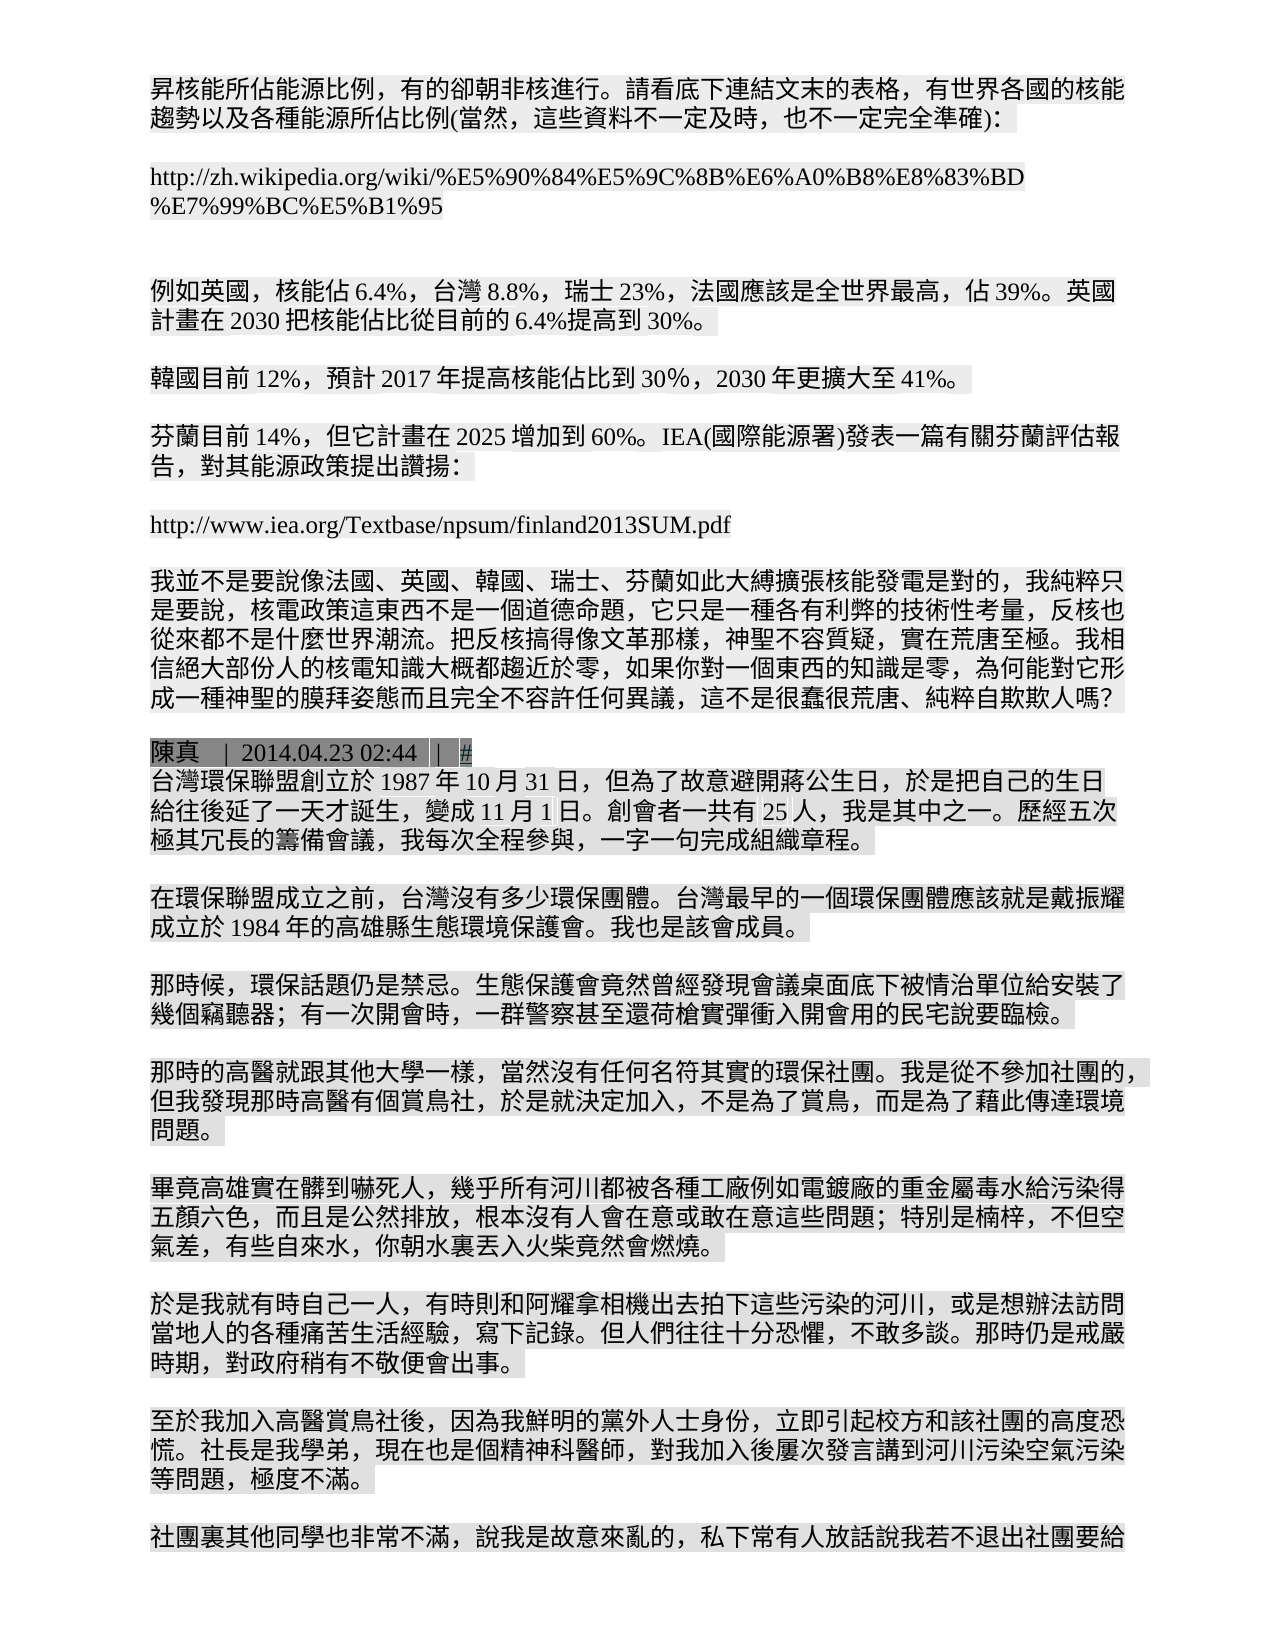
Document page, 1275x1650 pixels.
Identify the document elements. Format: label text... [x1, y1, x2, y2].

text (續) 你可以擁核，也可以反核，甚至你也可以像李遠哲那樣，今年擁核，過兩年變成反核，然後過兩年又說反核是長遠目標，短期內不可能做到，而且對減碳十分不利，只能穩健減核，讓核能先發展到這個世紀的前50年之後，或許才有可能達成非核目標。然而, 最近他又變成堅定的反核者，跟 "廣大民意" 站在一起了。 所有這一切立場或選擇或轉變，完全ok，你可以經常變來變去都沒問題，因為我們所談論的畢竟不是一個有關對錯、而是有關選擇的問題；我們所談論的是一種科學問題，而不是在談一門宗教信仰或一種堅定不拔的政治意識形態。 不要說個人，就連國家也一樣，不管物質文明或落後，不管西方或東方，有的國家努力提昇核能所佔能源比例，有的卻朝非核進行。請看底下連結文末的表格，有世界各國的核能趨勢以及各種能源所佔比例(當然，這些資料不一定及時，也不一定完全準確)： http://zh.wikipedia.org/wiki/%E5%90%84%E5%9C%8B%E6%A0%B8%E8%83%BD%E7%99%BC%E5%B1%95 例如英國，核能佔6.4%，台灣8.8%，瑞士23%，法國應該是全世界最高，佔39%。英國計畫在2030把核能佔比從目前的6.4%提高到30%。 韓國目前12%，預計2017年提高核能佔比到30％，2030年更擴大至41%。 芬蘭目前14%，但它計畫在2025增加到60%。IEA(國際能源署)發表一篇有關芬蘭評估報告，對其能源政策提出讚揚： http://www.iea.org/Textbase/npsum/finland2013SUM.pdf 我並不是要說像法國、英國、韓國、瑞士、芬蘭如此大縛擴張核能發電是對的，我純粹只是要說，核電政策這東西不是一個道德命題，它只是一種各有利弊的技術性考量，反核也從來都不是什麼世界潮流。把反核搞得像文革那樣，神聖不容質疑，實在荒唐至極。我相信絕大部份人的核電知識大概都趨近於零，如果你對一個東西的知識是零，為何能對它形成一種神聖的膜拜姿態而且完全不容許任何異議，這不是很蠢很荒唐、純粹自欺欺人嗎？ [150, 75, 1125, 713]
text 台灣環保聯盟創立於1987年10月31日，但為了故意避開蔣公生日，於是把自己的生日給往後延了一天才誕生，變成11月1日。創會者一共有25人，我是其中之一。歷經五次極其冗長的籌備會議，我每次全程參與，一字一句完成組織章程。 在環保聯盟成立之前，台灣沒有多少環保團體。台灣最早的一個環保團體應該就是戴振耀成立於1984年的高雄縣生態環境保護會。我也是該會成員。 那時候，環保話題仍是禁忌。生態保護會竟然曾經發現會議桌面底下被情治單位給安裝了幾個竊聽器；有一次開會時，一群警察甚至還荷槍實彈衝入開會用的民宅說要臨檢。 那時的高醫就跟其他大學一樣，當然沒有任何名符其實的環保社團。我是從不參加社團的，但我發現那時高醫有個賞鳥社，於是就決定加入，不是為了賞鳥，而是為了藉此傳達環境問題。 畢竟高雄實在髒到嚇死人，幾乎所有河川都被各種工廠例如電鍍廠的重金屬毒水給污染得五顏六色，而且是公然排放，根本沒有人會在意或敢在意這些問題；特別是楠梓，不但空氣差，有些自來水，你朝水裏丟入火柴竟然會燃燒。 於是我就有時自己一人，有時則和阿耀拿相機出去拍下這些污染的河川，或是想辦法訪問當地人的各種痛苦生活經驗，寫下記錄。但人們往往十分恐懼，不敢多談。那時仍是戒嚴時期，對政府稍有不敬便會出事。 至於我加入高醫賞鳥社後，因為我鮮明的黨外人士身份，立即引起校方和該社團的高度恐慌。社長是我學弟，現在也是個精神科醫師，對我加入後屢次發言講到河川污染空氣污染等問題，極度不滿。 社團裏其他同學也非常不滿，說我是故意來亂的，私下常有人放話說我若不退出社團要給我好看，有一次還一群人跑來威脅，說我若不退出，他們除了要給我好看，同時也能透過社員大會把我開除云云。 現在的人也許沒法理解為什麼不能批評河川污染，這在戒嚴時期其實挺正常，只有腦筋壞掉且不要命的人，才會去冒這個險。別說環境污染，就連講起兒童福利這麼溫和的議題都是犯大忌，就像觸犯了天條那樣。 1988年，我到醫院見習，因為發現醫院很多兒童病患，他的病明明可以治好，但因為是先天疾病如腎疾或心臟病或血液惡疾等等，需要龐大醫療費用，很多家長被迫 "自動出院"，主動要求拔掉點滴，然後抱著自己的小孩出院，來到高醫旁邊的三民公園走一遭，然後就回來醫院要求開立死亡證明。 除了貧病兒童使我感到很難受，另外則是因為雛妓問題，因為貧窮，無以維生，大量原住民小女孩被家長賣給人口販子當雛妓，這些人口販子一般都是黑白兩道在把持，包括各級民代與官員等等。 為了這些問題，我決定利用暑假寫一篇兒童人權報告。這報告後來被海外華僑翻譯成英文，有些數據被聯合國兒童基金會(UNICEF)採用，批評台灣當局漠視兒童的基本權益。這些事，後來當然也都成為我的叛國罪證。 我要說的是，現在的人大概沒法想像，為什麼要求開辦五歲以下重症兒童免費醫療，為什麼要求正視數以萬計存活於暗無天日的雛妓問題(有的甚至才七、八歲)，竟然會觸犯政治大忌。這其實沒什麼好奇怪，在那個恐怖年代，根本不會有人敢批評政府，除非他腦袋壞掉或不要命了。 為了寫兒童人權報告，我得跟圖書館借很多書，但高醫規定，學生一次只能借兩本，但我要參考的書少說也有上百本，寫作上很麻煩。所以我就跟幾位老師或已當醫師的學長借他們的借書證，他們一次可以借十本或更多。 後來，那幾位老師知道我借書的目的是在寫一篇有關兒童福利的文章，全都嚇壞了，一個個連夜要求我把借書證還給他們，而且想辦法塗掉借書記錄，以免被我連累，惹禍上身。 後來我沒有退出賞鳥社，當然也沒去賞鳥，不過我也沒再多給這個社團添麻煩，畢竟我要說的也說了，我只是要說，小鳥如果那麼可愛，讓你們成立社團來賞牠，難道你不用關心這些小鳥的生活處境？難道你沒看到我們四周的樹木都要死不活灰濛濛一片，水質髒成五顏六色，充滿各種異味，你就算不為小鳥，也該為自己想想，這樣的水能喝嗎？這樣的環境能不有害健康嗎？ 例如高雄縣的一些肺部疾病發生率，明顯遠高於台灣平均值，難道不是有可能跟空污有關？咱們將來是醫生，難道關心這些事真有那麼罪大惡極應該抓去槍斃？我的這些發問，在當時的年代當然誰也說服不了，只會惹來無止盡的疑懼、蔑視與懲罰。 環保聯盟成立後，核能問題才慢慢在學界和醫界引起少數人的注意，但其實早在環保聯盟成立之初，我和阿耀及一些生態環境保護會的朋友就曾在恆春發起一個反核的宣傳活動及遊行，那應該就是台灣第一次的反核遊行，小貓兩三隻。 當時散發的反核文宣就是我寫的，而且，為了宣傳讓更多人來參加，我們還花了兩天，日夜不停在大街小巷宣傳，晚上就睡車上，但結果仍然只有小貓兩三隻來遊行。 講這些是要說，這年頭動不動就是一窩蜂，不但毫不講理，甚且胡說八道一通，把核電講成核子彈那樣恐怖，而且道德姿態都非常高，誰不反核誰就是罪人，甚至連當個 "人" 也沒資格。 問題是，支不支持核電，怎麼會有標準答案？不管正反，它都只是一種說不準的利害考量，而非絕對性的價值判斷，它是根據無數主客觀條件或背後各種非科學因素的考量下所產生的一種主觀選擇而無對錯可言。 最近常在大街小巷常看到一些類似 "我是人，我反核" 的智障、卻高調虛榮的標語，看了就睹爛，極為厭惡，甚至連今天下午去一個什麼南方影像學會買電影票，門口都掛著反核門簾。害我只好表演軟骨功，彎腰進入，深怕被這反核門簾給弄髒。 我這十幾年很少閱讀別人寫的中文文章，除非對方是我朋友我才會看，因為我基本上不太相信這島上能有多少人的文字值得閱讀。但底下這篇乍看不起眼的文章卻讓我反覆讀了好幾次。平實的敘述，深刻的見解，深感佩服。 我並不是因為現在要唱反核者的反調才故意誇這文章。事實上，你看它的日期應該是發表於三年前。我並不企圖藉這文章得出什麼結論，而只是要說它對於機率或風險或利害考量等等這些問題，深具啟發性。作者顯然是個頭腦很清楚的人，台灣的醫生，經過反智的醫學教育後，頭腦還能保持清楚的，實屬罕見。 陳真 ============== 比電腦斷層 核輻風險太誇大 【2011/03/28 聯合報】 【聯合報╱溫啟邦／風險評估醫師（苗縣竹南）】 日本核電廠輻射外洩，鬧得台灣人心惶惶，更挑起了核四是否安全的敏感問題。很可惜，台灣缺少一個中立又有公信力的學術單位出面釋疑，而媒體不願做深入的功課，選取聳動標題，在核電廠一事上火上澆油。 輻射不是核電廠的專利：我們天天都暴露在不同強度的輻射中，坐飛機、吸菸、吸二手菸、到醫院照Ｘ光，都在接受不同劑量之輻射。台灣每年有二三百萬人在醫院接受電腦斷層掃描的檢查，每次輻射之大，鮮為人知；美國權威的新英格蘭雜誌推估，一次電腦掃描的輻射相當於一個人站在長崎廣島原子彈落點一至二公里處之輻射。台灣近十幾年間所作之一兩千萬次電腦掃描，其輻射已相當於幾百個核電廠外洩後的暴露。許多專業雜誌推估，國外三分一之的電腦掃描是不必要的，也就是說美國每年七千萬次電腦掃描的兩千萬次是多餘的，台灣健保有給付，不必要的電腦掃描比例不會低，卻沒人為此高量輻射而上街頭抗爭。 這裡要傳達的訊息是輻射對健康固有風險與影響，但不是洪水猛獸，也不是海嘯，沒那麼嚴重，要正視了解它，而不必一味過分驚嚇。 輻射是看不見的危害，是充滿神秘感的，又有原子彈噩夢，帶給人們的風險感受是會以小放大，誇大其恐怖性，但其實是似大實小的。也帶給許多不做功課的媒體，製造聳人聽聞的報導的空間，帶頭散佈可能發生最壞情況的報導。 我們對不同風險能否接受，在主觀直覺上，是一種與利益的交換，與風險大小並不是成正比。常常是大風險反而能接受，而小風險不能接受。坐飛機有風險，我們都願接受，因為有利益。在認為沒有利益的情況下，我們不願接受任何風險。例如吃美國牛肉，即使知道風險是小於百萬分之一，我們還是要求零風險。因為我們認為核電廠帶給我們的利益，短期看不出來，就疾呼要求零風險。 我們天天面對無數的風險，不可能全部都不要，只能抓大放小，致力於從如何減少最大的著手。國內學者對風險評估，有如瞎子摸象，誇大自己看到的風險而振振有詞。在台灣最大的健康風險，是吸菸、嚼檳榔、不運動、騎機車、肥胖、酗酒、醫療錯誤，不是核電廠。我們對核電廠的風險感受，相當負面，因有其神秘風險的特徵。殊不知這些特徵被誇大被利用，沒做科學整體宏觀求證下，媒體長期洗腦我們，使風險感受與實質風險產生很大的差距。我們要用智慧去做選擇與取捨，賺錢要賺大錢，降低風險要從實際經驗中選最大的去努力減少，把精力放在小咖上，是捨本逐末，從國家長遠角度來講，不是正確的，也不是民眾的福氣。 [150, 767, 1125, 1552]
text 陳真 | 2014.04.23 02:44 | # [150, 738, 1125, 767]
